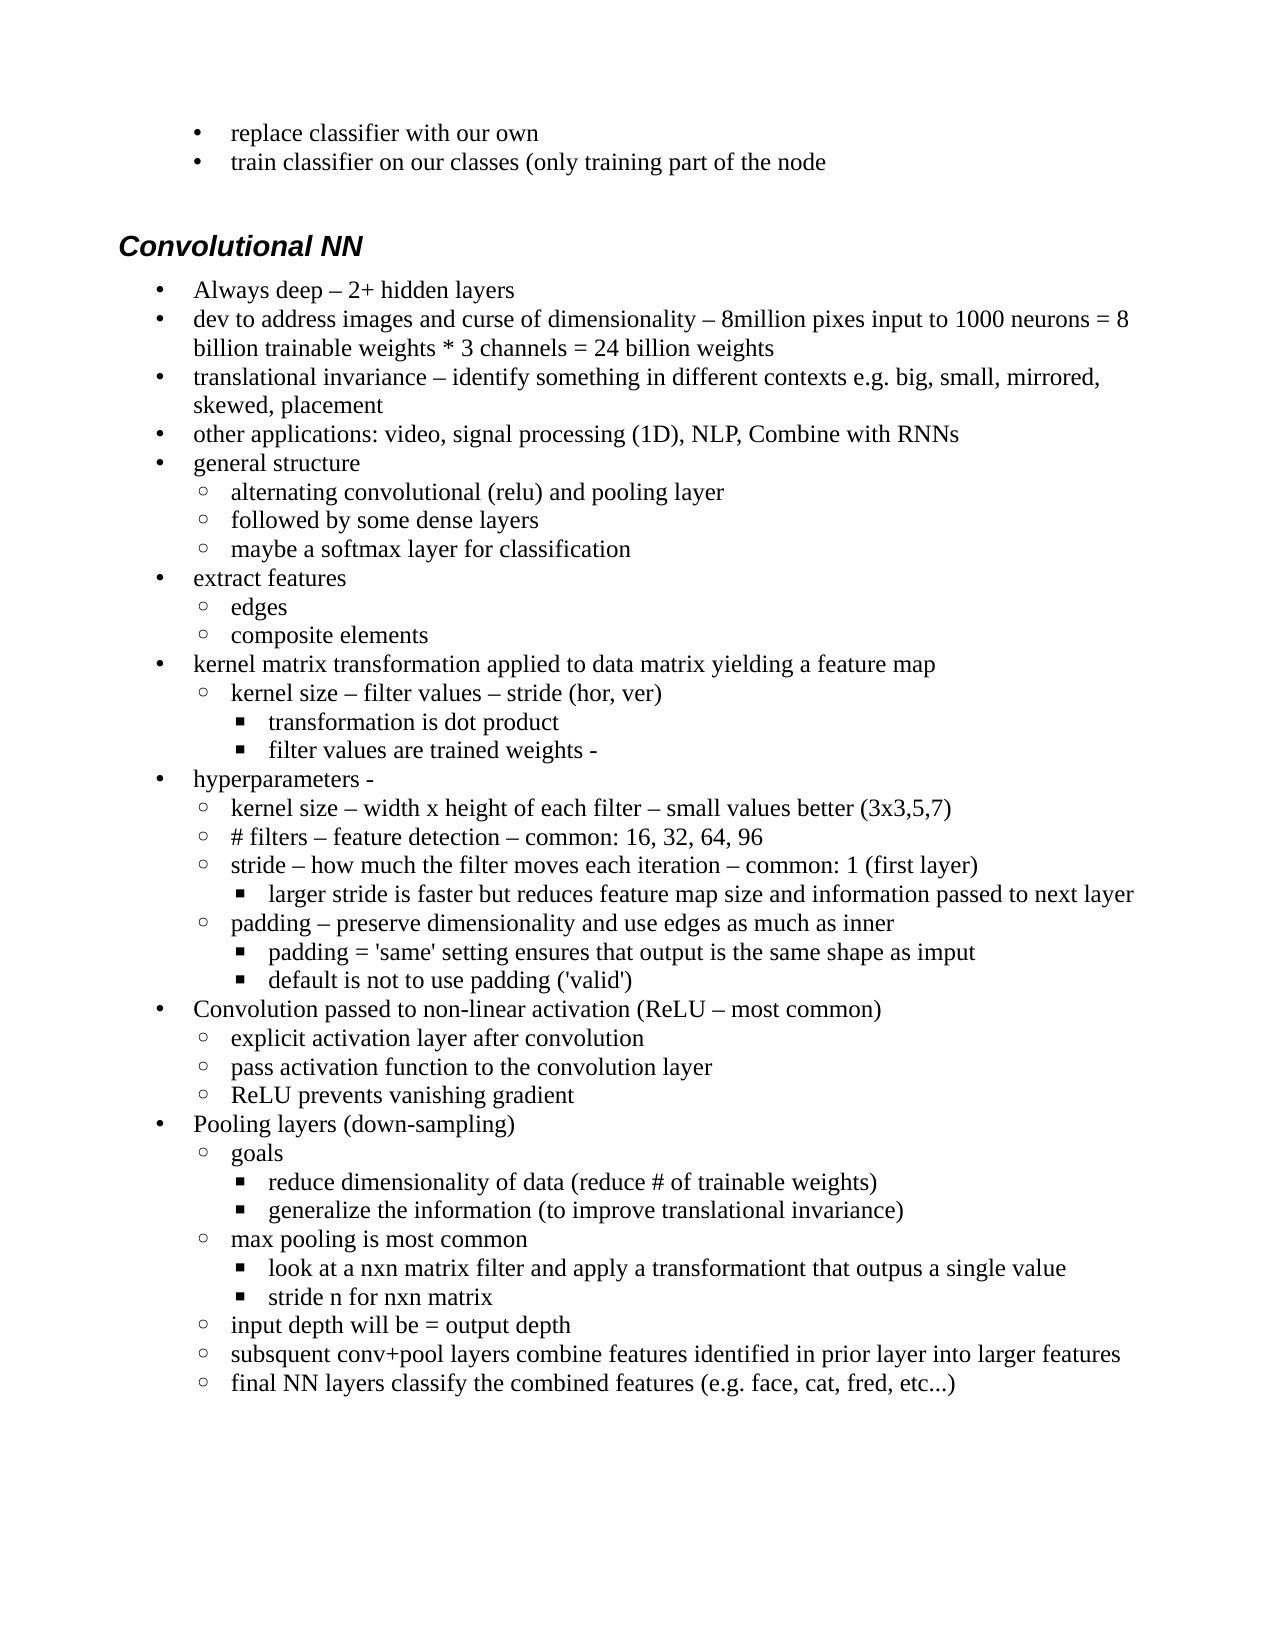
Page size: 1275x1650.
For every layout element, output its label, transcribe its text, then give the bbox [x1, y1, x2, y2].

list other applications: video, signal processing (1D), NLP, Combine with RNNs [156, 419, 1157, 448]
list general structure [156, 448, 1157, 477]
list ReLU prevents vanishing gradient [193, 1080, 1157, 1109]
list larger stride is faster but reduces feature map size and information passed to next layer [231, 879, 1157, 908]
list translational invariance – identify something in different contexts e.g. big, small, mirrored, skewed, placement [156, 362, 1157, 419]
list goals [193, 1138, 1157, 1167]
list alternating convolutional (relu) and pooling layer [193, 477, 1157, 505]
list default is not to use padding ('valid') [231, 965, 1157, 994]
list followed by some dense layers [193, 505, 1157, 534]
list Pooling layers (down-sampling) [156, 1109, 1157, 1138]
list Always deep – 2+ hidden layers [156, 275, 1157, 304]
list padding = 'same' setting ensures that output is the same shape as imput [231, 937, 1157, 965]
list replace classifier with our own [193, 118, 1157, 147]
list reduce dimensionality of data (reduce # of trainable weights) [231, 1167, 1157, 1195]
list dev to address images and curse of dimensionality – 8million pixes input to 1000 neurons = 8 billion trainable weights * 3 channels = 24 billion weights [156, 304, 1157, 362]
list filter values are trained weights - [231, 735, 1157, 764]
list hyperparameters - [156, 764, 1157, 793]
list final NN layers classify the combined features (e.g. face, cat, fred, etc...) [193, 1368, 1157, 1397]
list # filters – feature detection – common: 16, 32, 64, 96 [193, 822, 1157, 850]
list generalize the information (to improve translational invariance) [231, 1195, 1157, 1224]
list look at a nxn matrix filter and apply a transformationt that outpus a single value [231, 1253, 1157, 1282]
list explicit activation layer after convolution [193, 1023, 1157, 1052]
list kernel size – filter values – stride (hor, ver) [193, 678, 1157, 707]
list extract features [156, 563, 1157, 592]
list train classifier on our classes (only training part of the node [193, 147, 1157, 176]
list maybe a softmax layer for classification [193, 534, 1157, 563]
list edges [193, 592, 1157, 620]
list max pooling is most common [193, 1224, 1157, 1253]
list composite elements [193, 620, 1157, 649]
list kernel size – width x height of each filter – small values better (3x3,5,7) [193, 793, 1157, 822]
list kernel matrix transformation applied to data matrix yielding a feature map [156, 649, 1157, 678]
list padding – preserve dimensionality and use edges as much as inner [193, 908, 1157, 937]
list stride – how much the filter moves each iteration – common: 1 (first layer) [193, 850, 1157, 879]
list transformation is dot product [231, 707, 1157, 735]
subtitle Convolutional NN [118, 229, 1157, 263]
list input depth will be = output depth [193, 1310, 1157, 1339]
list subsquent conv+pool layers combine features identified in prior layer into larger features [193, 1339, 1157, 1368]
list stride n for nxn matrix [231, 1282, 1157, 1310]
list pass activation function to the convolution layer [193, 1052, 1157, 1080]
list Convolution passed to non-linear activation (ReLU – most common) [156, 994, 1157, 1023]
